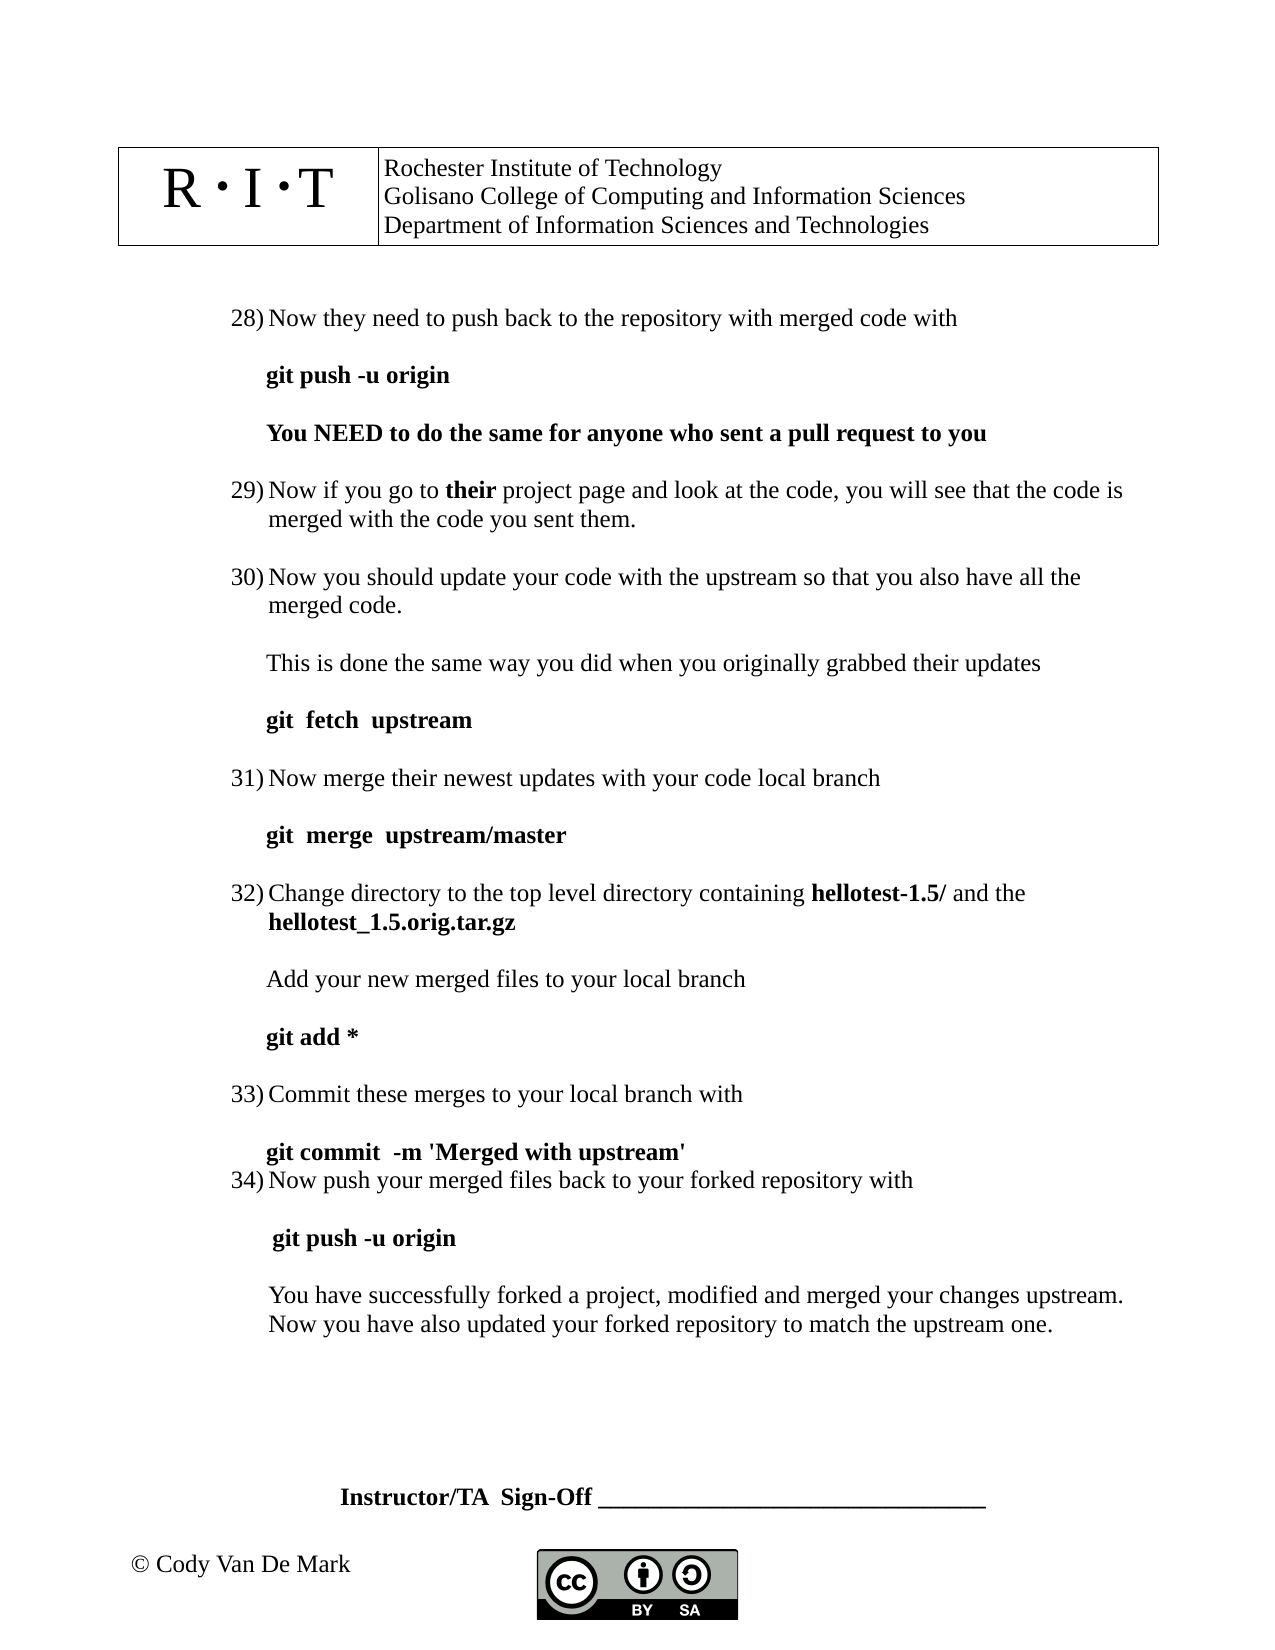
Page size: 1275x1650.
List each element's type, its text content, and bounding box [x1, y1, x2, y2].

text git merge upstream/master [118, 821, 1157, 849]
list Now push your merged files back to your forked repository with [231, 1166, 1157, 1194]
text git push -u origin [118, 361, 1157, 389]
list Change directory to the top level directory containing hellotest-1.5/ and the hellotest_1.5.orig.tar.gz [231, 878, 1157, 936]
text You NEED to do the same for anyone who sent a pull request to you [118, 418, 1157, 447]
list Now they need to push back to the repository with merged code with [231, 303, 1157, 332]
text git fetch upstream [118, 706, 1157, 734]
text git add * [118, 1022, 1157, 1051]
list Commit these merges to your local branch with [231, 1079, 1157, 1108]
picture [536, 1549, 739, 1620]
text git push -u origin [118, 1223, 1157, 1252]
list You have successfully forked a project, modified and merged your changes upstream. Now you have also updated your forked repository to match the upstream one. [231, 1281, 1157, 1338]
text Add your new merged files to your local branch [118, 964, 1157, 993]
list Now if you go to their project page and look at the code, you will see that the code is merged with the code you sent them. [231, 476, 1157, 533]
list Now you should update your code with the upstream so that you also have all the merged code. [231, 562, 1157, 619]
text Instructor/TA Sign-Off _______________________________ [118, 1482, 1157, 1511]
list Now merge their newest updates with your code local branch [231, 763, 1157, 792]
text git commit -m 'Merged with upstream' [118, 1137, 1157, 1166]
text This is done the same way you did when you originally grabbed their updates [118, 648, 1157, 677]
